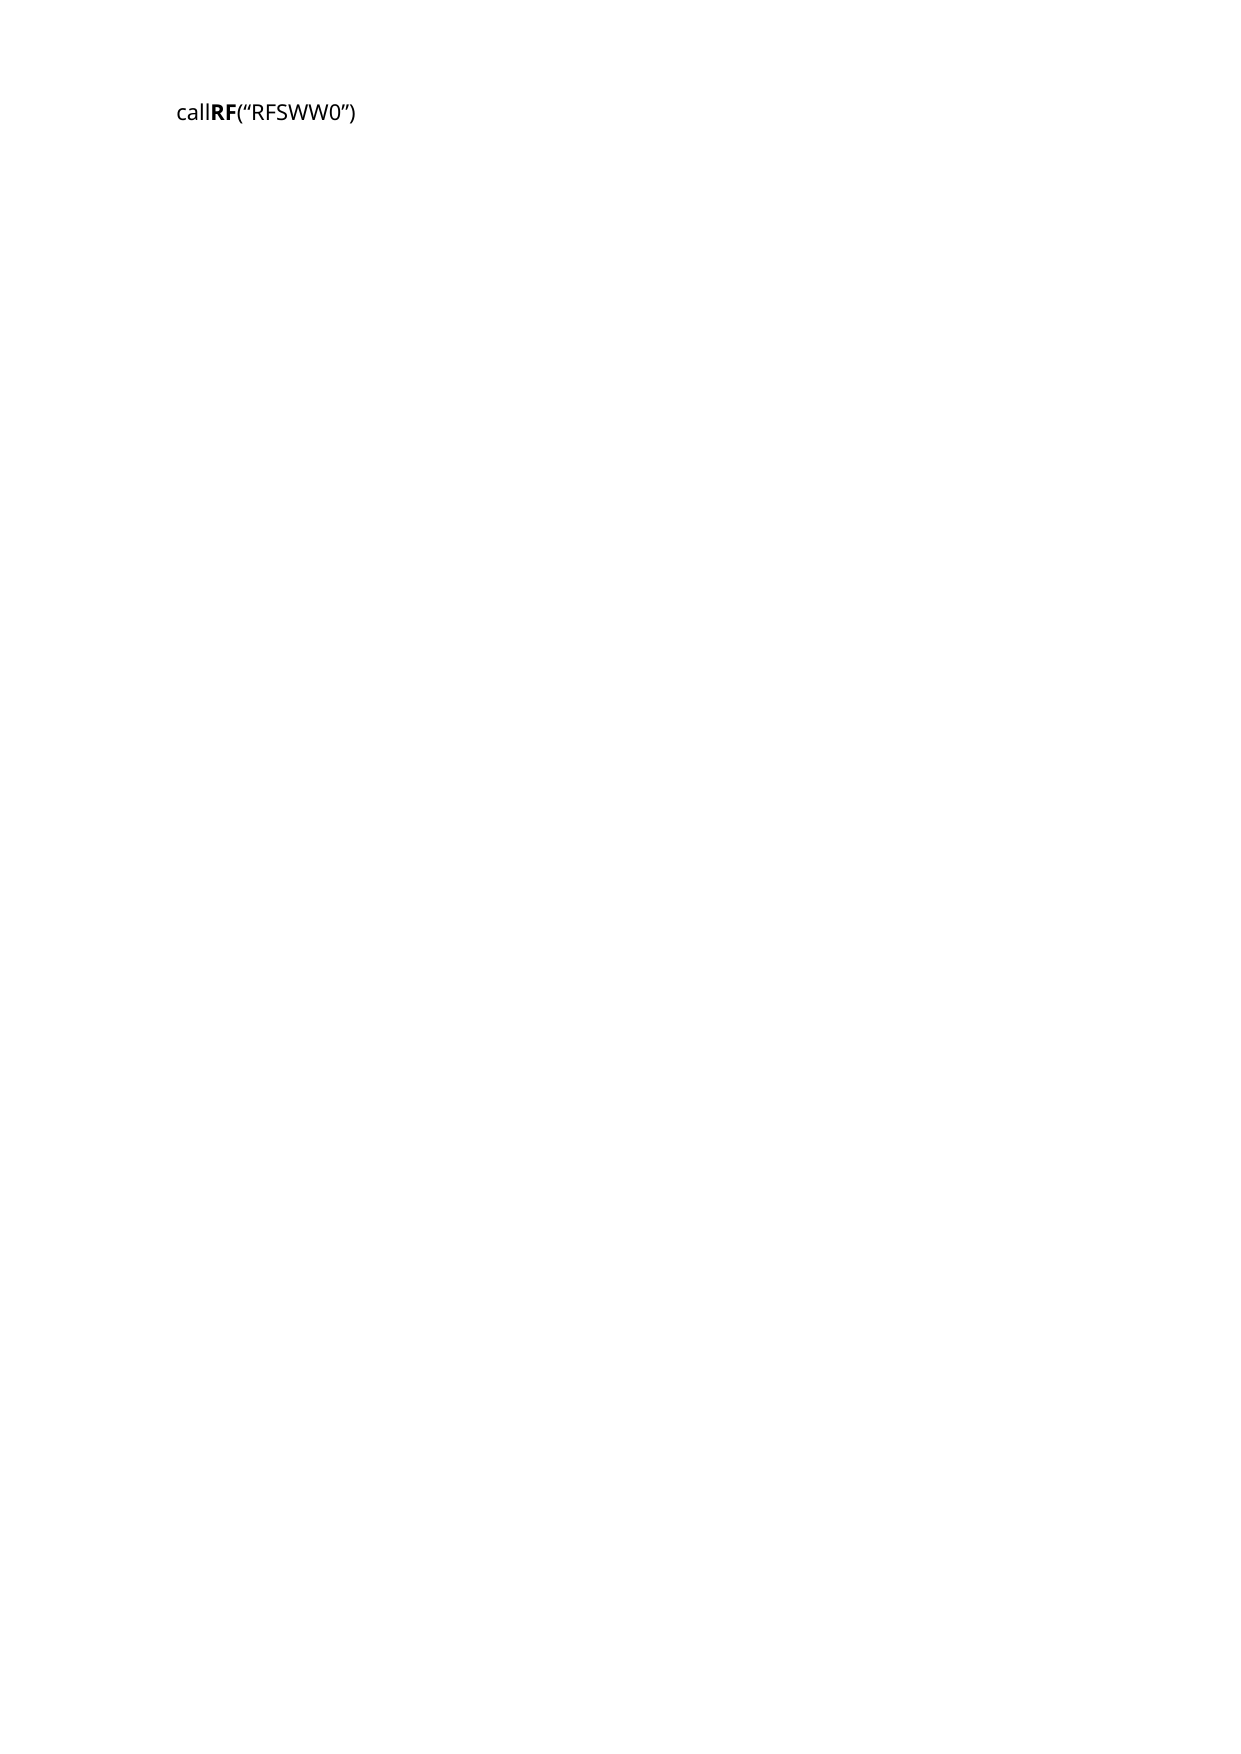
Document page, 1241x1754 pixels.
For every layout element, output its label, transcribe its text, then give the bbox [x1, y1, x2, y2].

text callRF(“RFSWW0”) [89, 93, 1181, 131]
